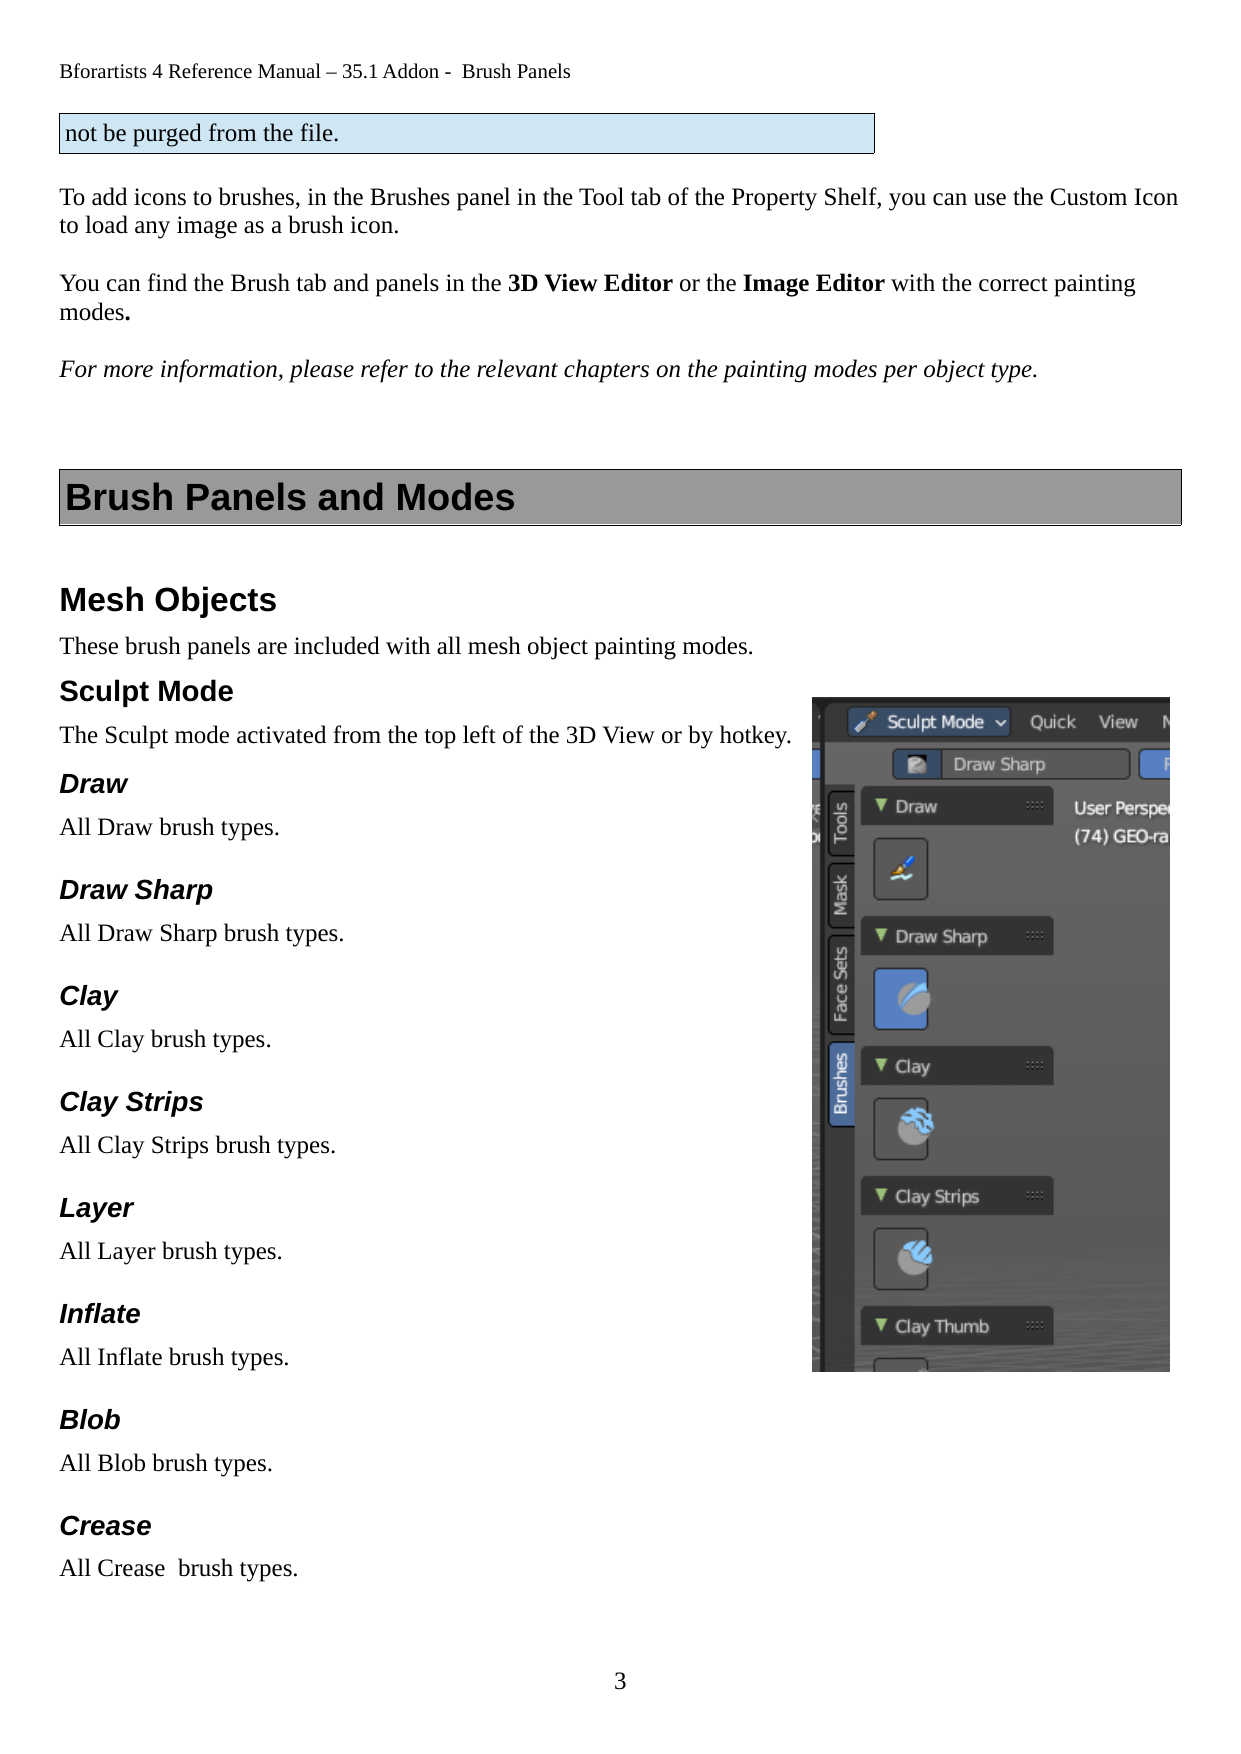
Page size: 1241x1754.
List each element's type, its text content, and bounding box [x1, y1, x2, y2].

subtitle [1170, 979, 1181, 1011]
text All Blob brush types. [59, 1448, 1181, 1476]
subtitle Inflate [59, 1297, 812, 1329]
text For more information, please refer to the relevant chapters on the painting modes per object type. [59, 354, 1181, 383]
subtitle [1170, 1191, 1181, 1223]
subtitle Sculpt Mode [59, 674, 1181, 708]
subtitle Draw [59, 768, 812, 799]
subtitle Clay Strips [59, 1085, 812, 1117]
subtitle [1170, 1297, 1181, 1329]
table_cell not be purged from the file. [60, 114, 874, 153]
subtitle Draw Sharp [59, 873, 812, 905]
text All Draw brush types. [59, 812, 812, 841]
subtitle [1170, 873, 1181, 905]
text All Inflate brush types. [59, 1342, 812, 1370]
picture [812, 697, 1170, 1372]
text You can find the Brush tab and panels in the 3D View Editor or the Image Editor with the correct painting modes. [59, 268, 1181, 326]
text The Sculpt mode activated from the top left of the 3D View or by hotkey. [59, 721, 812, 749]
subtitle Blob [59, 1403, 1181, 1435]
subtitle Layer [59, 1191, 812, 1223]
text All Crease brush types. [59, 1553, 1181, 1582]
subtitle Mesh Objects [59, 580, 1181, 618]
text To add icons to brushes, in the Brushes panel in the Tool tab of the Property Shelf, you can use the Custom Icon to load any image as a brush icon. [59, 182, 1181, 239]
text These brush panels are included with all mesh object painting modes. [59, 631, 1181, 660]
text All Clay brush types. [59, 1024, 812, 1053]
text All Layer brush types. [59, 1236, 812, 1264]
subtitle [1170, 768, 1181, 799]
text All Clay Strips brush types. [59, 1130, 812, 1158]
subtitle Clay [59, 979, 812, 1011]
table_header Brush Panels and Modes [60, 470, 1181, 524]
text All Draw Sharp brush types. [59, 918, 812, 947]
subtitle [1170, 1085, 1181, 1117]
subtitle Crease [59, 1509, 1181, 1541]
